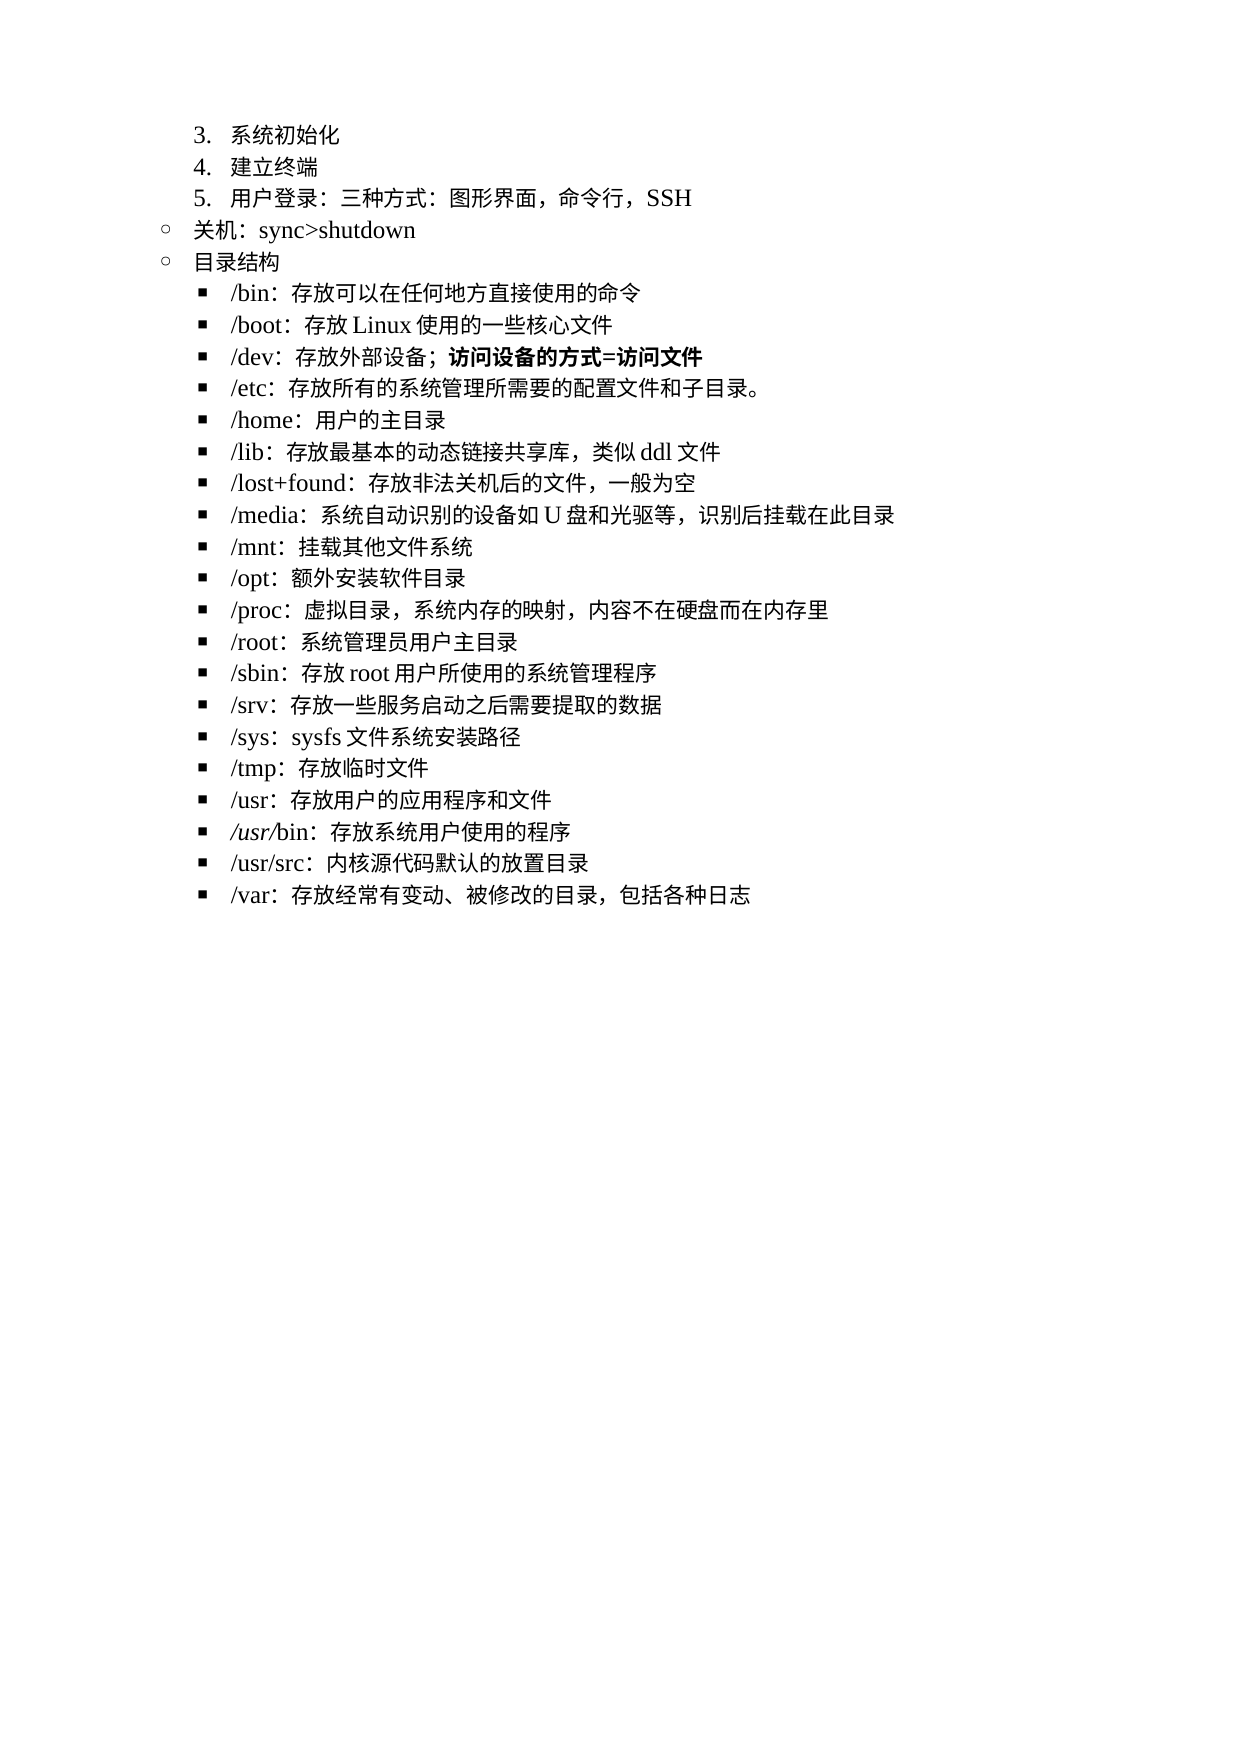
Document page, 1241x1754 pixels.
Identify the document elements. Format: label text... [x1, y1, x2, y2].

list 建立终端 [193, 150, 1122, 181]
list 系统初始化 [193, 118, 1122, 150]
list 用户登录：三种方式：图形界面，命令行，SSH [193, 181, 1122, 213]
list 关机：sync>shutdown [156, 213, 1122, 245]
list /srv：存放一些服务启动之后需要提取的数据 [193, 688, 1122, 720]
list /var：存放经常有变动、被修改的目录，包括各种日志 [193, 878, 1122, 910]
list /proc：虚拟目录，系统内存的映射，内容不在硬盘而在内存里 [193, 593, 1122, 625]
list /bin：存放可以在任何地方直接使用的命令 [193, 276, 1122, 308]
list /usr/bin：存放系统用户使用的程序 [193, 815, 1122, 846]
list /boot：存放Linux使用的一些核心文件 [193, 308, 1122, 340]
list /sys：sysfs文件系统安装路径 [193, 720, 1122, 751]
list /media：系统自动识别的设备如U盘和光驱等，识别后挂载在此目录 [193, 498, 1122, 530]
list /dev：存放外部设备；访问设备的方式=访问文件 [193, 340, 1122, 371]
list /usr/src：内核源代码默认的放置目录 [193, 846, 1122, 878]
list /mnt：挂载其他文件系统 [193, 530, 1122, 561]
list 目录结构 [156, 245, 1122, 276]
list /root：系统管理员用户主目录 [193, 625, 1122, 656]
list /lost+found：存放非法关机后的文件，一般为空 [193, 466, 1122, 498]
list /opt：额外安装软件目录 [193, 561, 1122, 593]
list /tmp：存放临时文件 [193, 751, 1122, 783]
list /etc：存放所有的系统管理所需要的配置文件和子目录。 [193, 371, 1122, 403]
list /usr：存放用户的应用程序和文件 [193, 783, 1122, 815]
list /sbin：存放root用户所使用的系统管理程序 [193, 656, 1122, 688]
list /lib：存放最基本的动态链接共享库，类似ddl文件 [193, 435, 1122, 466]
list /home：用户的主目录 [193, 403, 1122, 435]
